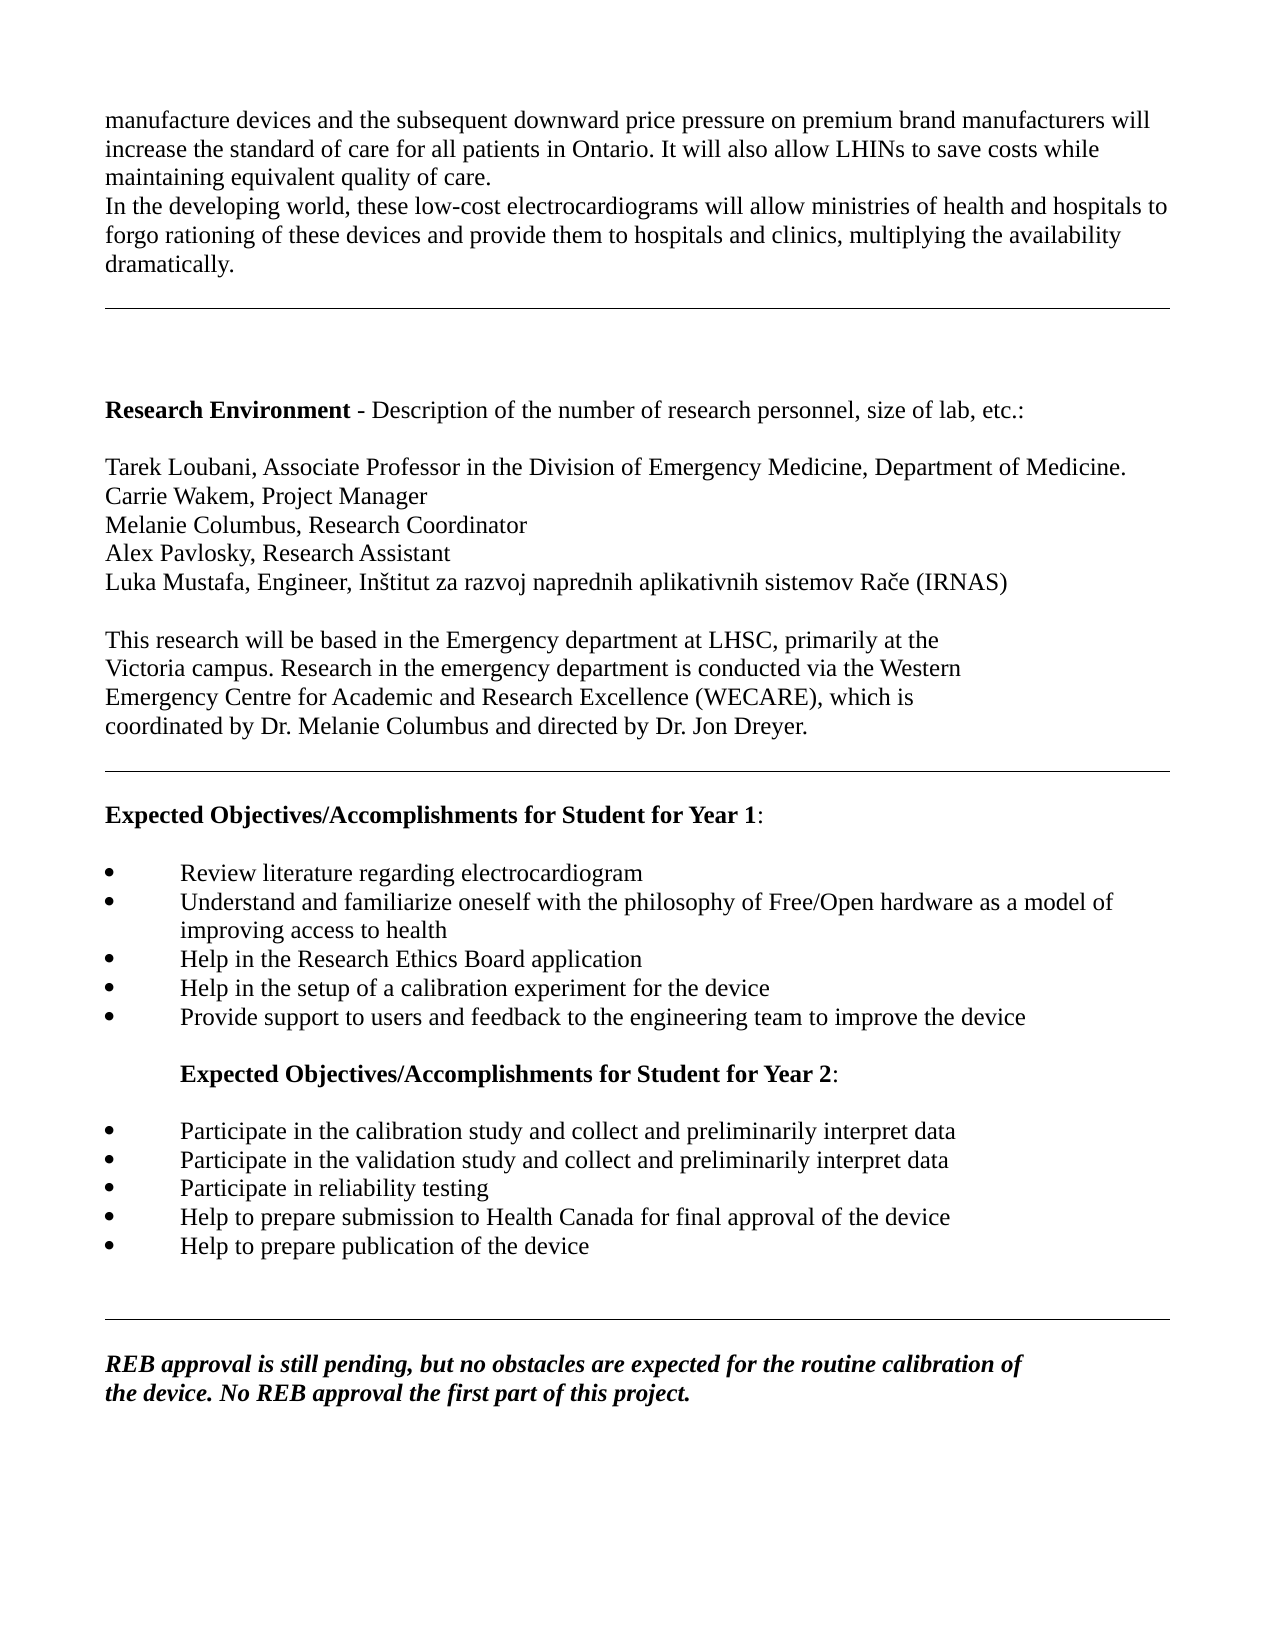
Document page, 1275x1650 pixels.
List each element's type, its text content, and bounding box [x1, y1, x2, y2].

text Carrie Wakem, Project Manager [105, 481, 1170, 510]
list Participate in reliability testing [105, 1173, 1170, 1202]
text Luka Mustafa, Engineer, Inštitut za razvoj naprednih aplikativnih sistemov Rače (IRNAS) [105, 567, 1170, 596]
list Help to prepare publication of the device [105, 1231, 1170, 1260]
text the device. No REB approval the first part of this project. [105, 1378, 1170, 1407]
text Research Environment - Description of the number of research personnel, size of lab, etc.: [105, 395, 1170, 423]
text Emergency Centre for Academic and Research Excellence (WECARE), which is [105, 682, 1170, 711]
text coordinated by Dr. Melanie Columbus and directed by Dr. Jon Dreyer. [105, 711, 1170, 740]
text manufacture devices and the subsequent downward price pressure on premium brand manufacturers will increase the standard of care for all patients in Ontario. It will also allow LHINs to save costs while maintaining equivalent quality of care. [105, 105, 1170, 191]
list Participate in the calibration study and collect and preliminarily interpret data [105, 1116, 1170, 1145]
list Participate in the validation study and collect and preliminarily interpret data [105, 1145, 1170, 1173]
text In the developing world, these low-cost electrocardiograms will allow ministries of health and hospitals to forgo rationing of these devices and provide them to hospitals and clinics, multiplying the availability dramatically. [105, 191, 1170, 277]
text Victoria campus. Research in the emergency department is conducted via the Western [105, 653, 1170, 682]
list Review literature regarding electrocardiogram [105, 858, 1170, 887]
text Expected Objectives/Accomplishments for Student for Year 1: [105, 800, 1170, 829]
text Alex Pavlosky, Research Assistant [105, 538, 1170, 567]
text REB approval is still pending, but no obstacles are expected for the routine calibration of [105, 1349, 1170, 1378]
list Provide support to users and feedback to the engineering team to improve the device [105, 1002, 1170, 1030]
list Help in the Research Ethics Board application [105, 944, 1170, 973]
list Help to prepare submission to Health Canada for final approval of the device [105, 1202, 1170, 1231]
text This research will be based in the Emergency department at LHSC, primarily at the [105, 625, 1170, 653]
text Tarek Loubani, Associate Professor in the Division of Emergency Medicine, Department of Medicine. [105, 452, 1170, 481]
list Understand and familiarize oneself with the philosophy of Free/Open hardware as a model of improving access to health [105, 887, 1170, 944]
text Melanie Columbus, Research Coordinator [105, 510, 1170, 538]
list Help in the setup of a calibration experiment for the device [105, 973, 1170, 1002]
text Expected Objectives/Accomplishments for Student for Year 2: [180, 1059, 1170, 1088]
